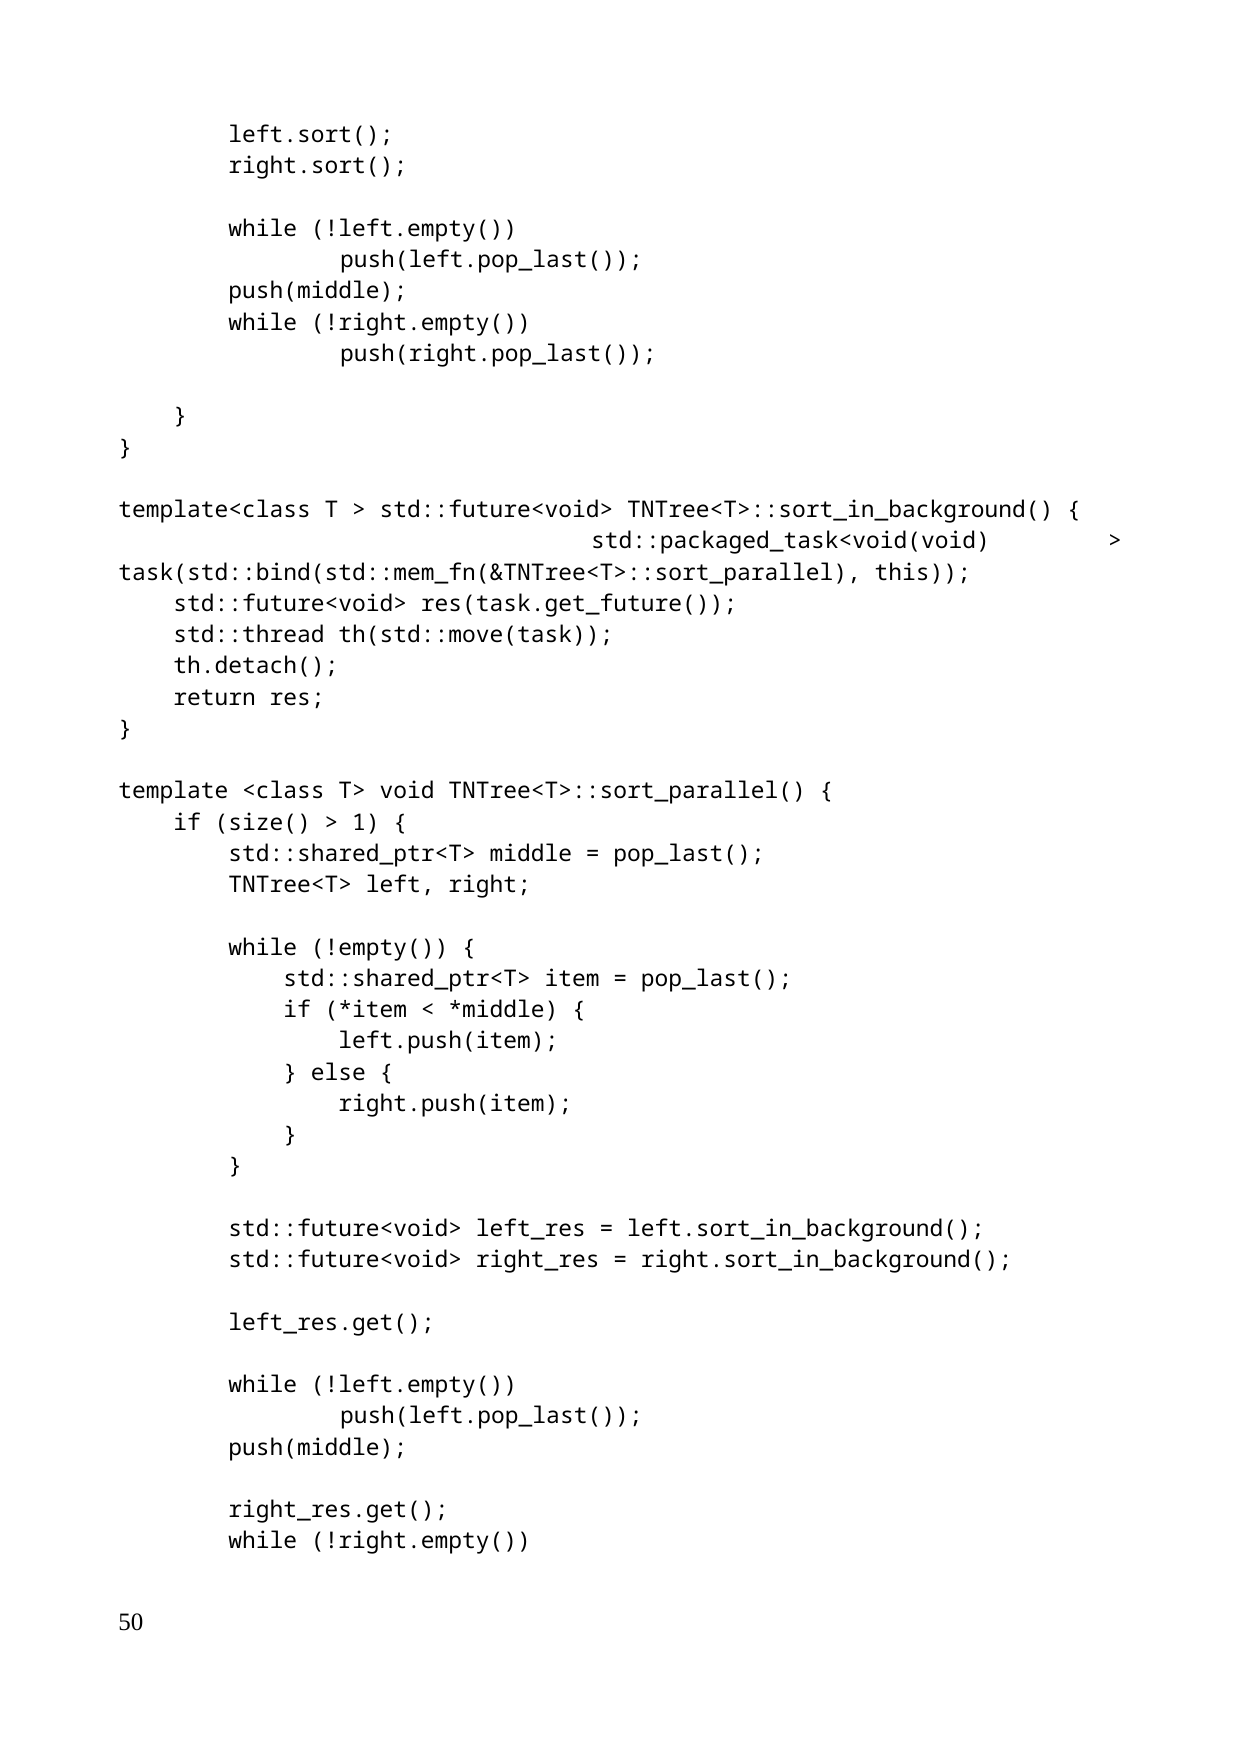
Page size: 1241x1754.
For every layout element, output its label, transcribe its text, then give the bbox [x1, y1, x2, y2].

text } [118, 399, 1122, 431]
text } [118, 1149, 1122, 1181]
text left_res.get(); [118, 1306, 1122, 1337]
text std::shared_ptr<T> middle = pop_last(); [118, 837, 1122, 868]
text left.push(item); [118, 1024, 1122, 1056]
text std::packaged_task<void(void) > task(std::bind(std::mem_fn(&TNTree<T>::sort_parallel), this)); [118, 524, 1122, 587]
text push(left.pop_last()); [118, 1399, 1122, 1431]
text while (!left.empty()) [118, 1368, 1122, 1399]
text push(left.pop_last()); [118, 243, 1122, 274]
text std::future<void> left_res = left.sort_in_background(); [118, 1212, 1122, 1243]
text th.detach(); [118, 649, 1122, 681]
text right_res.get(); [118, 1493, 1122, 1524]
text while (!empty()) { [118, 931, 1122, 962]
text push(middle); [118, 274, 1122, 306]
text } [118, 712, 1122, 743]
text right.sort(); [118, 149, 1122, 181]
text push(right.pop_last()); [118, 337, 1122, 368]
text std::future<void> res(task.get_future()); [118, 587, 1122, 618]
text std::shared_ptr<T> item = pop_last(); [118, 962, 1122, 993]
text } else { [118, 1056, 1122, 1087]
text TNTree<T> left, right; [118, 868, 1122, 899]
text left.sort(); [118, 118, 1122, 149]
text if (size() > 1) { [118, 806, 1122, 837]
text } [118, 1118, 1122, 1149]
text push(middle); [118, 1431, 1122, 1462]
text while (!right.empty()) [118, 1524, 1122, 1556]
text if (*item < *middle) { [118, 993, 1122, 1024]
text template<class T > std::future<void> TNTree<T>::sort_in_background() { [118, 493, 1122, 524]
text std::future<void> right_res = right.sort_in_background(); [118, 1243, 1122, 1274]
text std::thread th(std::move(task)); [118, 618, 1122, 649]
text right.push(item); [118, 1087, 1122, 1118]
text while (!left.empty()) [118, 212, 1122, 243]
text while (!right.empty()) [118, 306, 1122, 337]
text template <class T> void TNTree<T>::sort_parallel() { [118, 774, 1122, 806]
text return res; [118, 681, 1122, 712]
text } [118, 431, 1122, 462]
